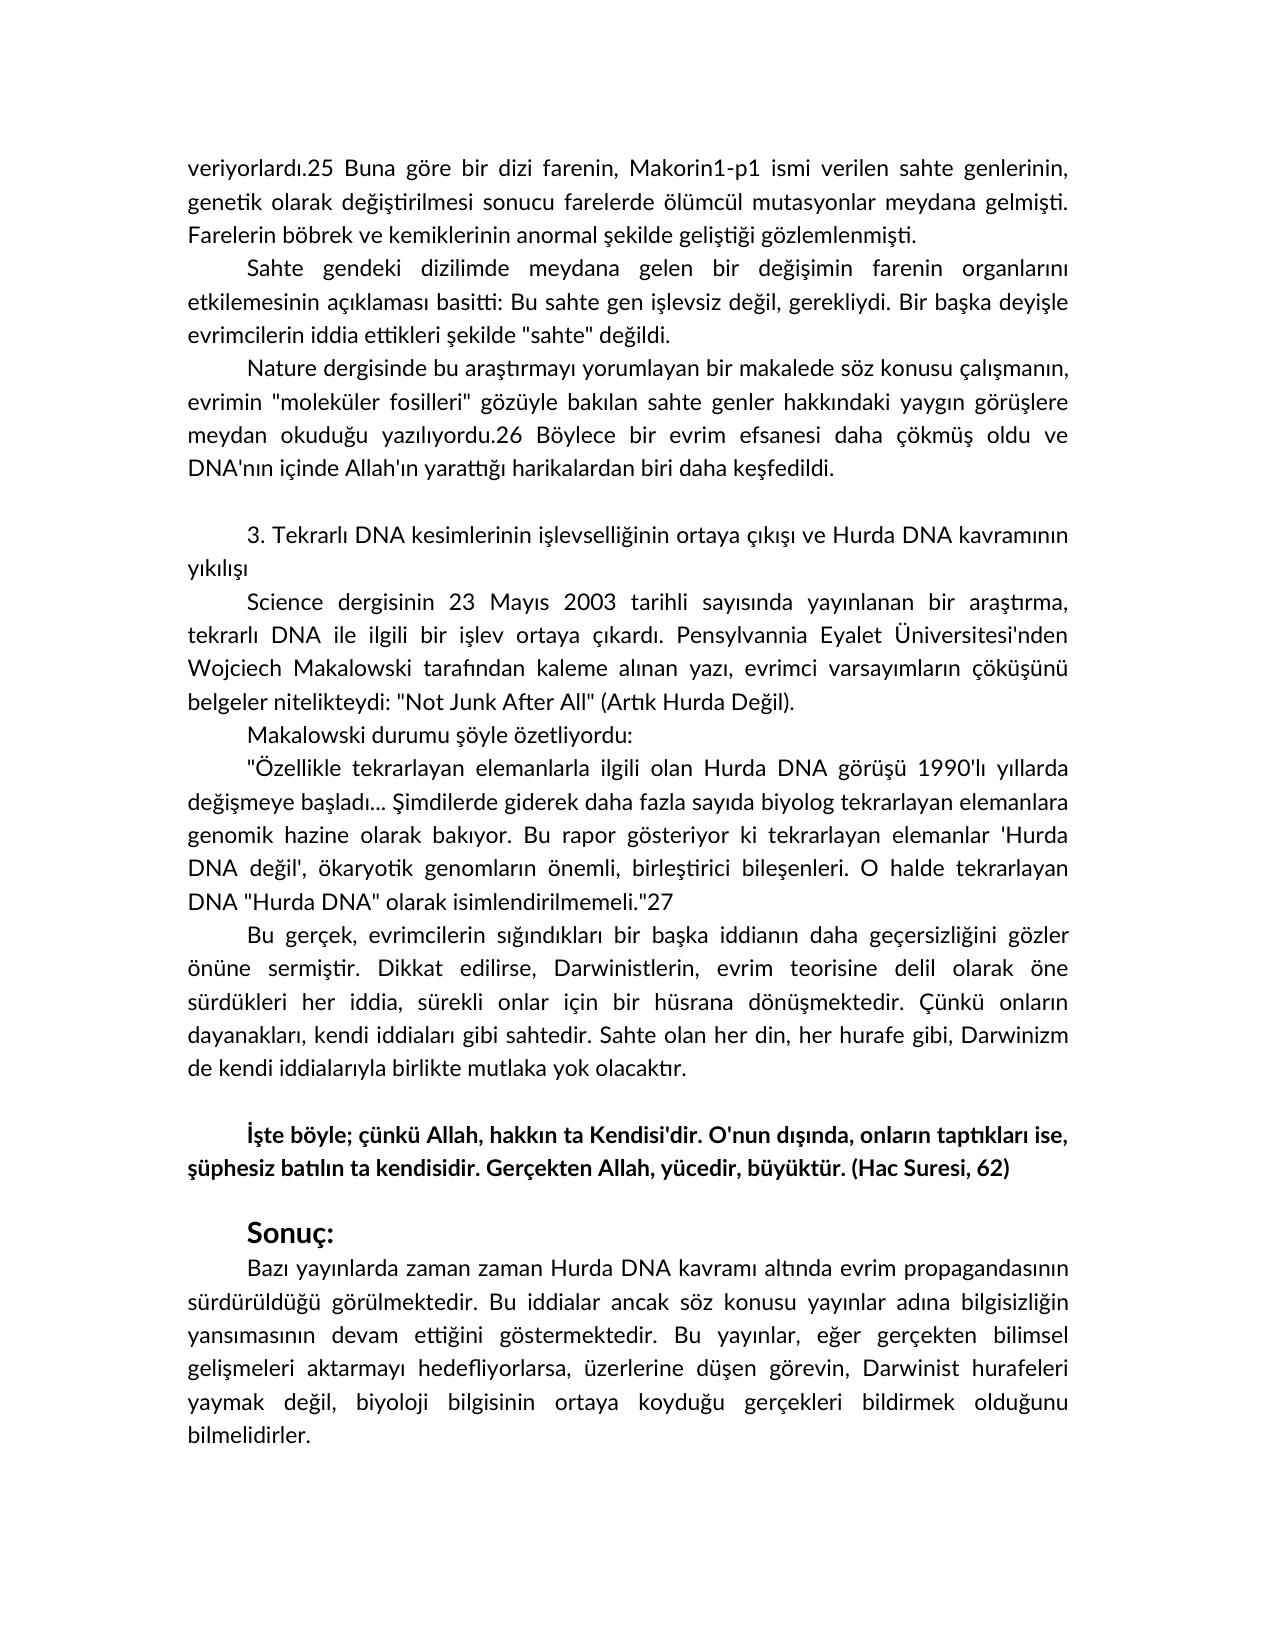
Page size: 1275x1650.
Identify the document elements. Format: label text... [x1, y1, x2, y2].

text Sahte gendeki dizilimde meydana gelen bir değişimin farenin organlarını etkilemesinin açıklaması basitti: Bu sahte gen işlevsiz değil, gerekliydi. Bir başka deyişle evrimcilerin iddia ettikleri şekilde "sahte" değildi. [187, 250, 1070, 350]
text 3. Tekrarlı DNA kesimlerinin işlevselliğinin ortaya çıkışı ve Hurda DNA kavramının yıkılışı [187, 517, 1070, 583]
text veriyorlardı.25 Buna göre bir dizi farenin, Makorin1-p1 ismi verilen sahte genlerinin, genetik olarak değiştirilmesi sonucu farelerde ölümcül mutasyonlar meydana gelmişti. Farelerin böbrek ve kemiklerinin anormal şekilde geliştiği gözlemlenmişti. [187, 150, 1070, 250]
text Bazı yayınlarda zaman zaman Hurda DNA kavramı altında evrim propagandasının sürdürüldüğü görülmektedir. Bu iddialar ancak söz konusu yayınlar adına bilgisizliğin yansımasının devam ettiğini göstermektedir. Bu yayınlar, eğer gerçekten bilimsel gelişmeleri aktarmayı hedefliyorlarsa, üzerlerine düşen görevin, Darwinist hurafeleri yaymak değil, biyoloji bilgisinin ortaya koyduğu gerçekleri bildirmek olduğunu bilmelidirler. [187, 1250, 1070, 1450]
text "Özellikle tekrarlayan elemanlarla ilgili olan Hurda DNA görüşü 1990'lı yıllarda değişmeye başladı... Şimdilerde giderek daha fazla sayıda biyolog tekrarlayan elemanlara genomik hazine olarak bakıyor. Bu rapor gösteriyor ki tekrarlayan elemanlar 'Hurda DNA değil', ökaryotik genomların önemli, birleştirici bileşenleri. O halde tekrarlayan DNA "Hurda DNA" olarak isimlendirilmemeli."27 [187, 750, 1070, 917]
text Sonuç: [187, 1217, 1070, 1250]
text Bu gerçek, evrimcilerin sığındıkları bir başka iddianın daha geçersizliğini gözler önüne sermiştir. Dikkat edilirse, Darwinistlerin, evrim teorisine delil olarak öne sürdükleri her iddia, sürekli onlar için bir hüsrana dönüşmektedir. Çünkü onların dayanakları, kendi iddiaları gibi sahtedir. Sahte olan her din, her hurafe gibi, Darwinizm de kendi iddialarıyla birlikte mutlaka yok olacaktır. [187, 917, 1070, 1083]
text Science dergisinin 23 Mayıs 2003 tarihli sayısında yayınlanan bir araştırma, tekrarlı DNA ile ilgili bir işlev ortaya çıkardı. Pensylvannia Eyalet Üniversitesi'nden Wojciech Makalowski tarafından kaleme alınan yazı, evrimci varsayımların çöküşünü belgeler nitelikteydi: "Not Junk After All" (Artık Hurda Değil). [187, 583, 1070, 717]
text Makalowski durumu şöyle özetliyordu: [187, 717, 1070, 750]
text İşte böyle; çünkü Allah, hakkın ta Kendisi'dir. O'nun dışında, onların taptıkları ise, şüphesiz batılın ta kendisidir. Gerçekten Allah, yücedir, büyüktür. (Hac Suresi, 62) [187, 1117, 1070, 1183]
text Nature dergisinde bu araştırmayı yorumlayan bir makalede söz konusu çalışmanın, evrimin "moleküler fosilleri" gözüyle bakılan sahte genler hakkındaki yaygın görüşlere meydan okuduğu yazılıyordu.26 Böylece bir evrim efsanesi daha çökmüş oldu ve DNA'nın içinde Allah'ın yarattığı harikalardan biri daha keşfedildi. [187, 350, 1070, 483]
